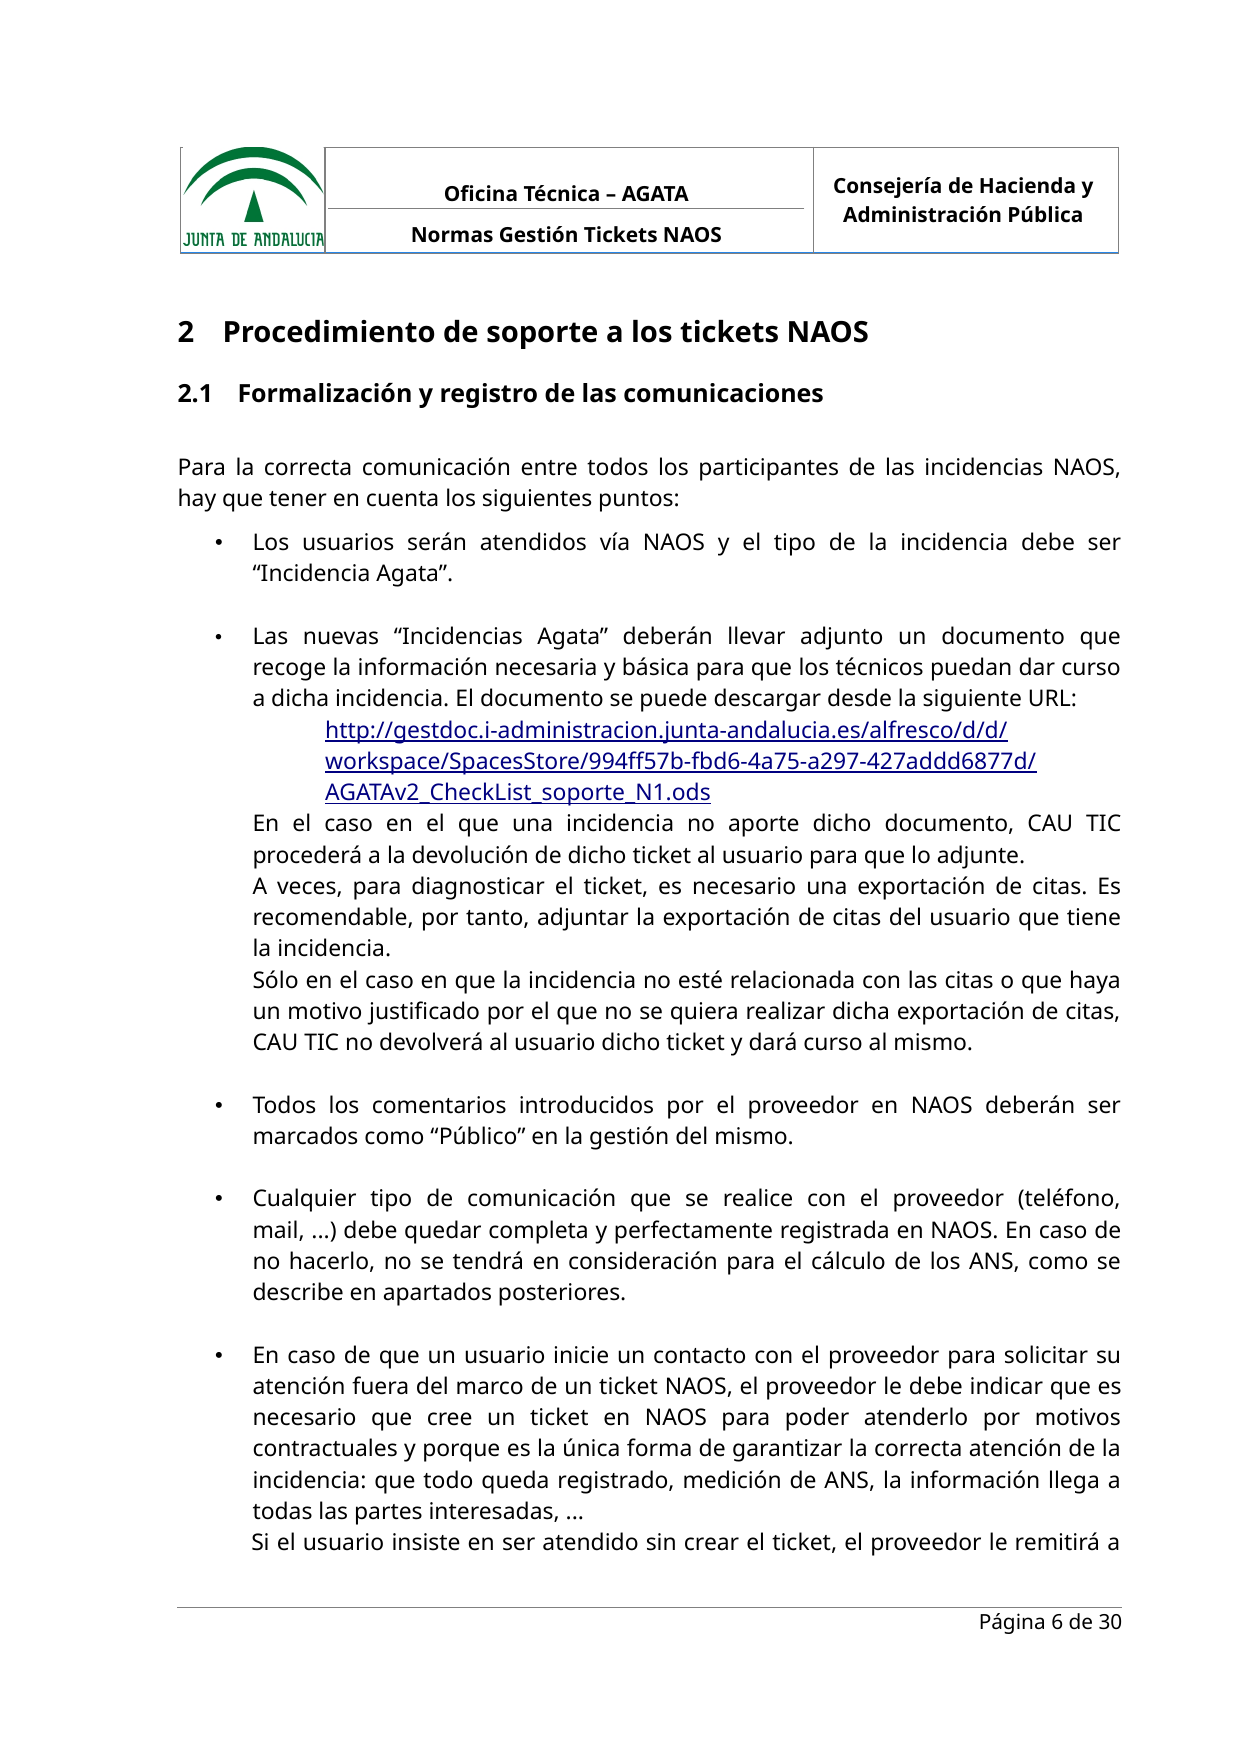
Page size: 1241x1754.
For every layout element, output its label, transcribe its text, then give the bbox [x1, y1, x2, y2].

subtitle Formalización y registro de las comunicaciones [177, 376, 1122, 410]
list Sólo en el caso en que la incidencia no esté relacionada con las citas o que haya un motivo justificado por el que no se quiera realizar dicha exportación de citas, CAU TIC no devolverá al usuario dicho ticket y dará curso al mismo. [215, 964, 1122, 1057]
picture [183, 147, 324, 246]
text Si el usuario insiste en ser atendido sin crear el ticket, el proveedor le remitirá a [177, 1526, 1122, 1557]
list Las nuevas “Incidencias Agata” deberán llevar adjunto un documento que recoge la información necesaria y básica para que los técnicos puedan dar curso a dicha incidencia. El documento se puede descargar desde la siguiente URL: [215, 620, 1122, 714]
list En caso de que un usuario inicie un contacto con el proveedor para solicitar su atención fuera del marco de un ticket NAOS, el proveedor le debe indicar que es necesario que cree un ticket en NAOS para poder atenderlo por motivos contractuales y porque es la única forma de garantizar la correcta atención de la incidencia: que todo queda registrado, medición de ANS, la información llega a todas las partes interesadas, ... [215, 1339, 1122, 1526]
subtitle Procedimiento de soporte a los tickets NAOS [177, 311, 1122, 351]
text Para la correcta comunicación entre todos los participantes de las incidencias NAOS, hay que tener en cuenta los siguientes puntos: [177, 451, 1122, 514]
list Cualquier tipo de comunicación que se realice con el proveedor (teléfono, mail, ...) debe quedar completa y perfectamente registrada en NAOS. En caso de no hacerlo, no se tendrá en consideración para el cálculo de los ANS, como se describe en apartados posteriores. [215, 1182, 1122, 1307]
list Todos los comentarios introducidos por el proveedor en NAOS deberán ser marcados como “Público” en la gestión del mismo. [215, 1089, 1122, 1151]
list Los usuarios serán atendidos vía NAOS y el tipo de la incidencia debe ser “Incidencia Agata”. [215, 526, 1122, 589]
list A veces, para diagnosticar el ticket, es necesario una exportación de citas. Es recomendable, por tanto, adjuntar la exportación de citas del usuario que tiene la incidencia. [215, 870, 1122, 964]
list http://gestdoc.i-administracion.junta-andalucia.es/alfresco/d/d/workspace/SpacesStore/994ff57b-fbd6-4a75-a297-427addd6877d/AGATAv2_CheckList_soporte_N1.ods [287, 714, 1122, 807]
list En el caso en el que una incidencia no aporte dicho documento, CAU TIC procederá a la devolución de dicho ticket al usuario para que lo adjunte. [215, 807, 1122, 870]
